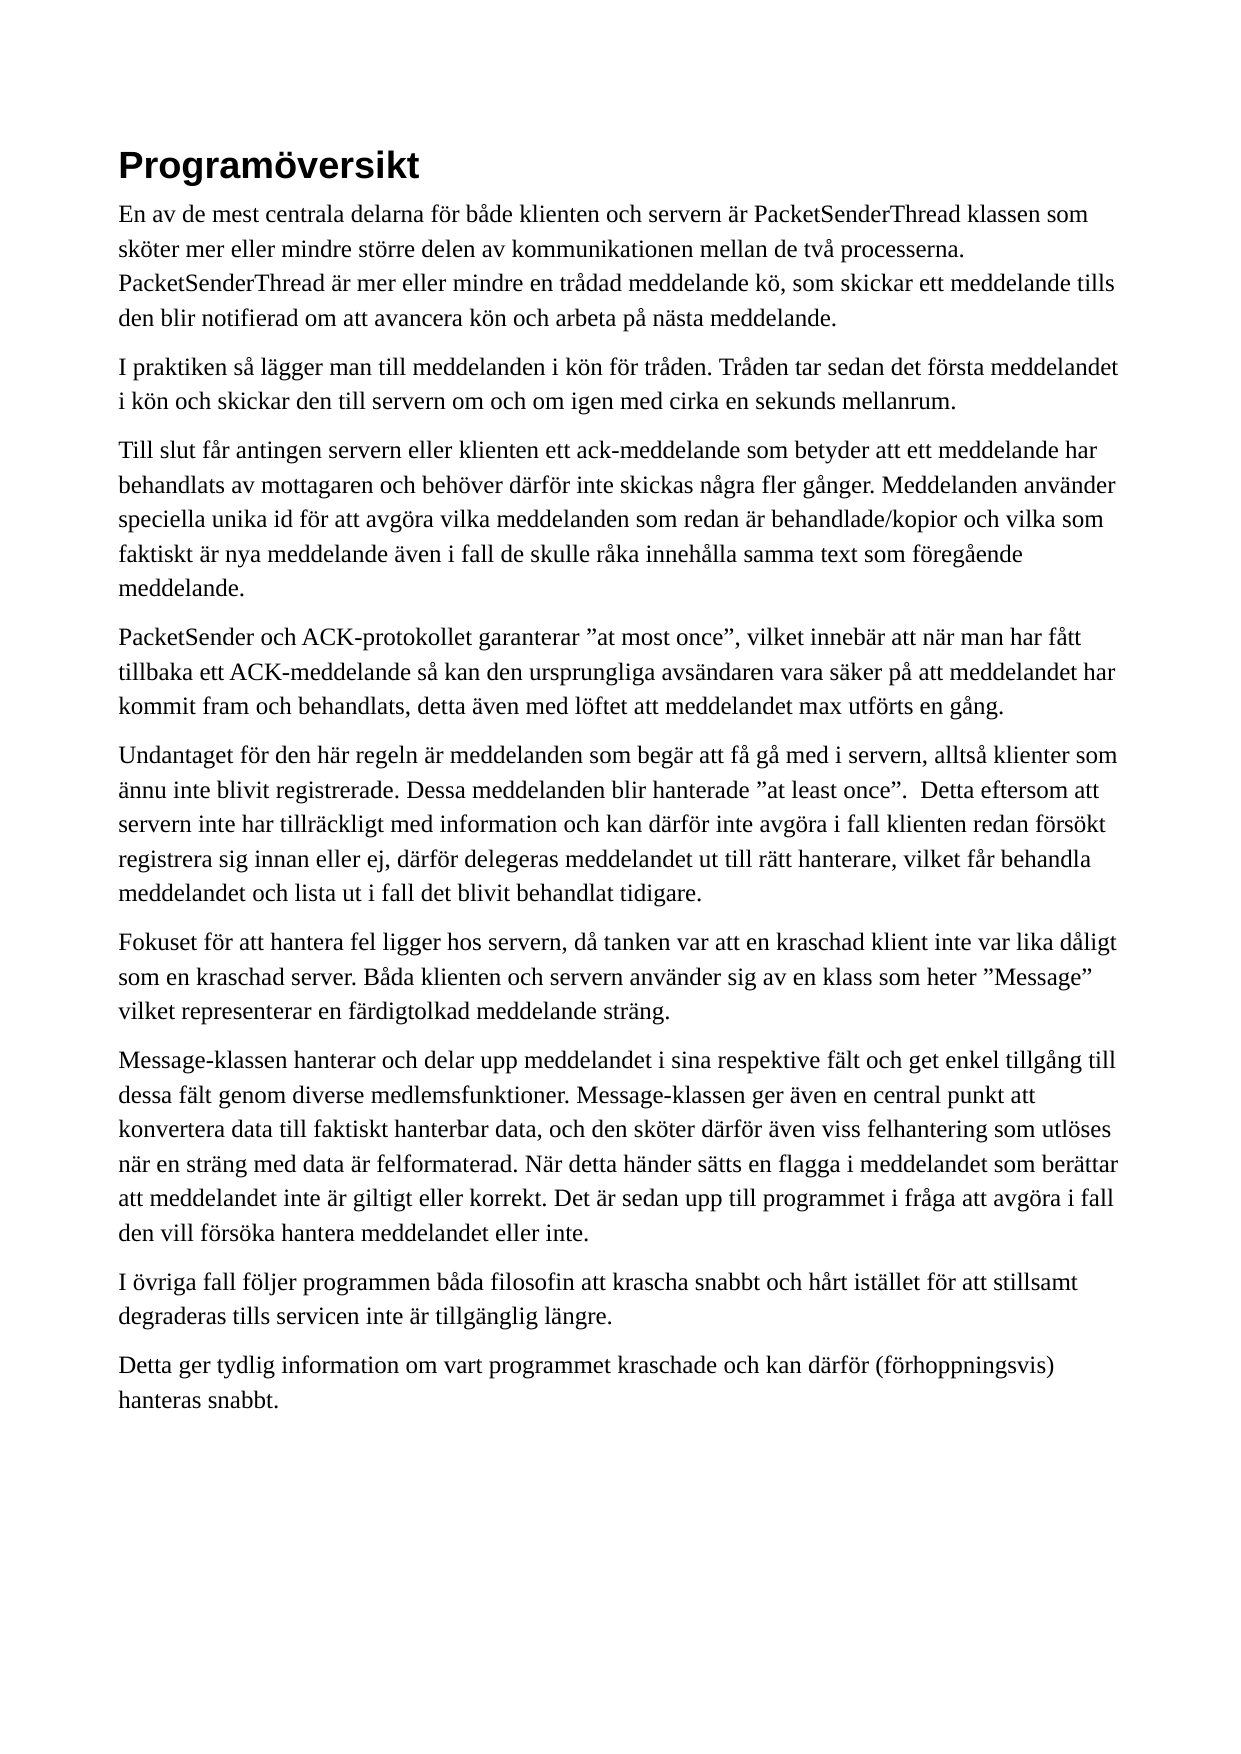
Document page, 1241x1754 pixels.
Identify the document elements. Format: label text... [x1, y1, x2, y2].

text Message-klassen hanterar och delar upp meddelandet i sina respektive fält och get enkel tillgång till dessa fält genom diverse medlemsfunktioner. Message-klassen ger även en central punkt att konvertera data till faktiskt hanterbar data, och den sköter därför även viss felhantering som utlöses när en sträng med data är felformaterad. När detta händer sätts en flagga i meddelandet som berättar att meddelandet inte är giltigt eller korrekt. Det är sedan upp till programmet i fråga att avgöra i fall den vill försöka hantera meddelandet eller inte. [118, 1045, 1122, 1246]
text Till slut får antingen servern eller klienten ett ack-meddelande som betyder att ett meddelande har behandlats av mottagaren och behöver därför inte skickas några fler gånger. Meddelanden använder speciella unika id för att avgöra vilka meddelanden som redan är behandlade/kopior och vilka som faktiskt är nya meddelande även i fall de skulle råka innehålla samma text som föregående meddelande. [118, 435, 1122, 602]
text PacketSender och ACK-protokollet garanterar ”at most once”, vilket innebär att när man har fått tillbaka ett ACK-meddelande så kan den ursprungliga avsändaren vara säker på att meddelandet har kommit fram och behandlats, detta även med löftet att meddelandet max utförts en gång. [118, 622, 1122, 720]
text I praktiken så lägger man till meddelanden i kön för tråden. Tråden tar sedan det första meddelandet i kön och skickar den till servern om och om igen med cirka en sekunds mellanrum. [118, 352, 1122, 415]
text En av de mest centrala delarna för både klienten och servern är PacketSenderThread klassen som sköter mer eller mindre större delen av kommunikationen mellan de två processerna. PacketSenderThread är mer eller mindre en trådad meddelande kö, som skickar ett meddelande tills den blir notifierad om att avancera kön och arbeta på nästa meddelande. [118, 199, 1122, 331]
subtitle Programöversikt [118, 143, 1122, 187]
text I övriga fall följer programmen båda filosofin att krascha snabbt och hårt istället för att stillsamt degraderas tills servicen inte är tillgänglig längre. [118, 1267, 1122, 1330]
text Fokuset för att hantera fel ligger hos servern, då tanken var att en kraschad klient inte var lika dåligt som en kraschad server. Båda klienten och servern använder sig av en klass som heter ”Message” vilket representerar en färdigtolkad meddelande sträng. [118, 927, 1122, 1025]
text Undantaget för den här regeln är meddelanden som begär att få gå med i servern, alltså klienter som ännu inte blivit registrerade. Dessa meddelanden blir hanterade ”at least once”. Detta eftersom att servern inte har tillräckligt med information och kan därför inte avgöra i fall klienten redan försökt registrera sig innan eller ej, därför delegeras meddelandet ut till rätt hanterare, vilket får behandla meddelandet och lista ut i fall det blivit behandlat tidigare. [118, 740, 1122, 907]
text Detta ger tydlig information om vart programmet kraschade och kan därför (förhoppningsvis) hanteras snabbt. [118, 1350, 1122, 1413]
